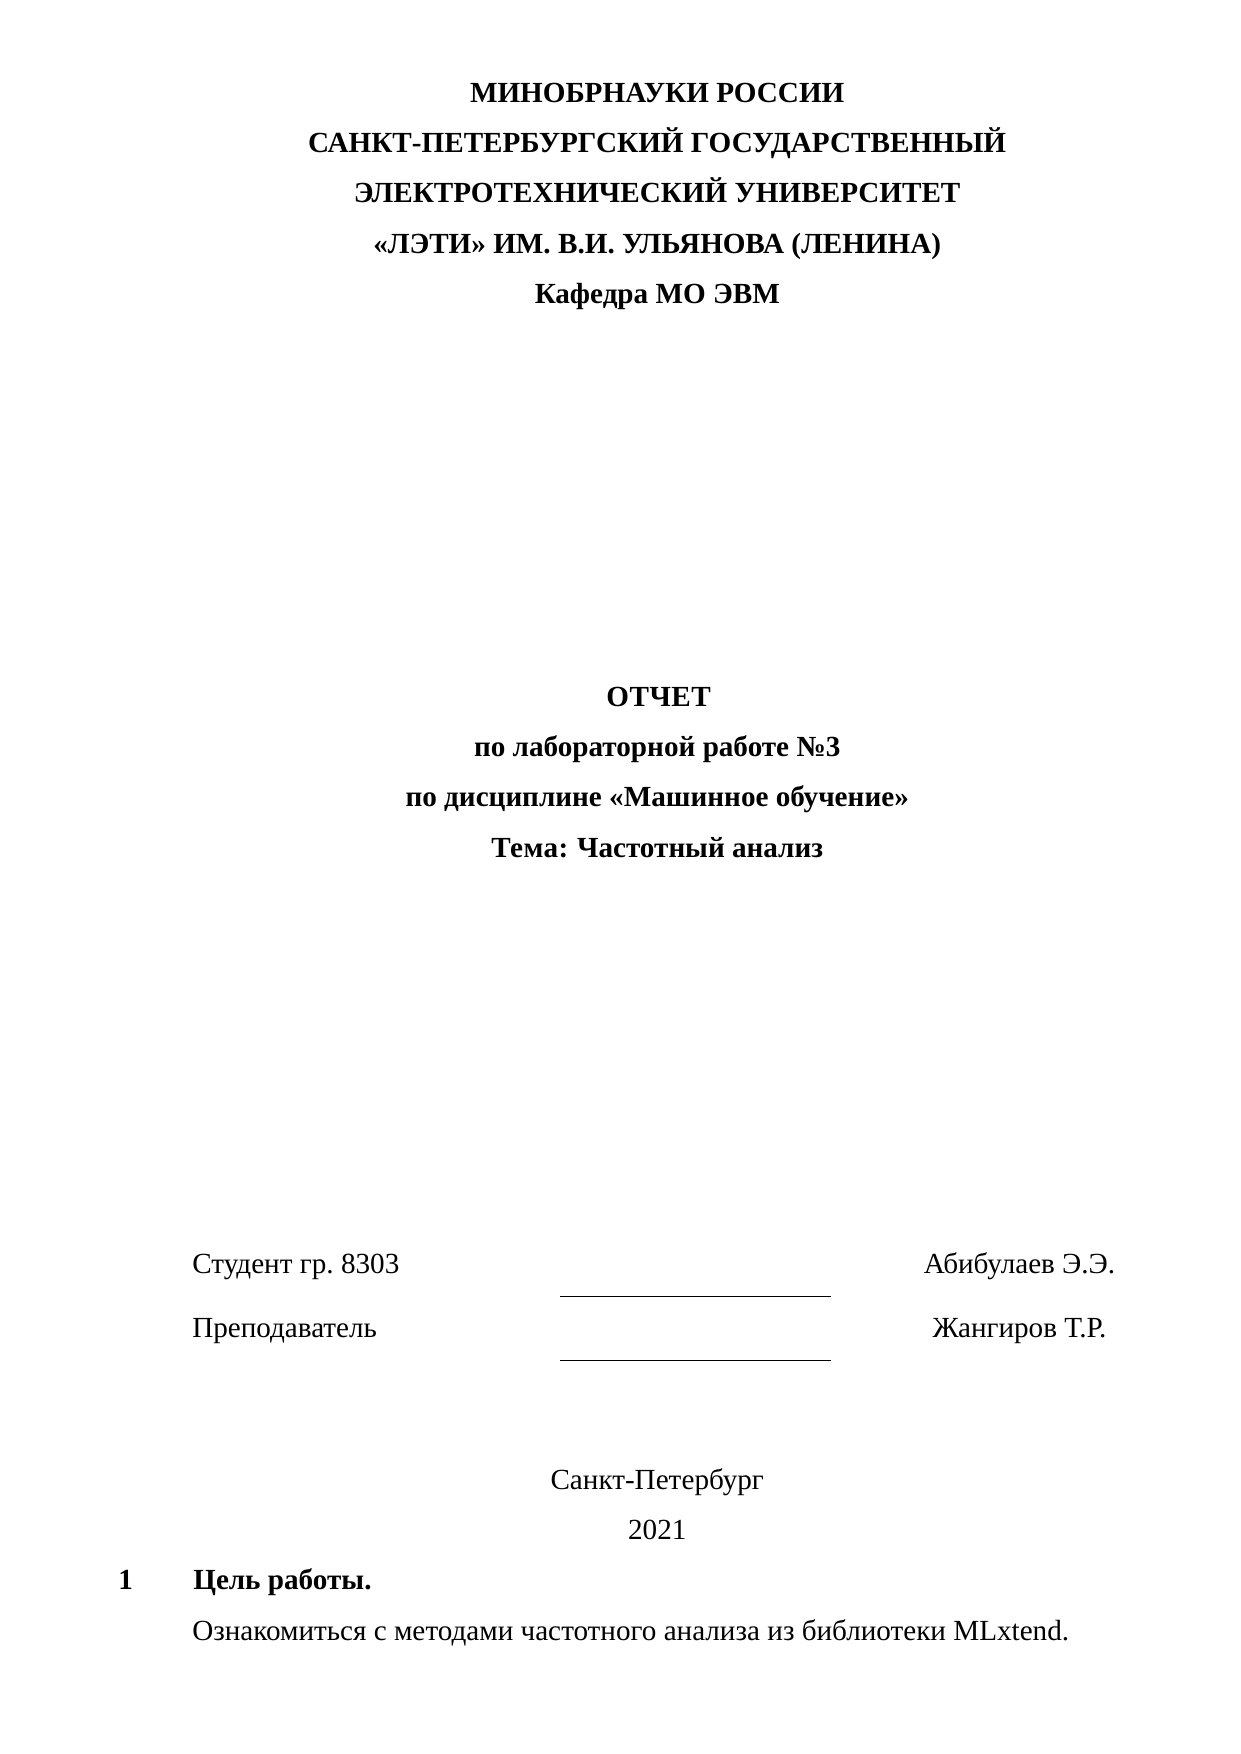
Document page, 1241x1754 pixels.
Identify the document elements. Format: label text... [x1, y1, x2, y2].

table_header Студент гр. 8303 [107, 1232, 560, 1296]
text электротехнический университет [118, 176, 1122, 209]
table_cell Жангиров Т.Р. [831, 1296, 1133, 1360]
table_header Абибулаев Э.Э. [831, 1232, 1133, 1296]
text «ЛЭТИ» им. В.И. Ульянова (Ленина) [118, 226, 1122, 259]
text по дисциплине «Машинное обучение» [118, 779, 1122, 813]
text Тема: Частотный анализ [118, 830, 1122, 913]
table_cell [560, 1297, 831, 1360]
text Ознакомиться с методами частотного анализа из библиотеки MLxtend. [118, 1613, 1122, 1646]
text Санкт-Петербургский государственный [118, 125, 1122, 159]
text 2021 [118, 1512, 1122, 1546]
subtitle Цель работы. [118, 1562, 1122, 1596]
text по лабораторной работе №3 [118, 729, 1122, 763]
text МИНОБРНАУКИ РОССИИ [118, 75, 1122, 108]
text Кафедра МО ЭВМ [118, 276, 1122, 310]
text отчет [118, 679, 1122, 712]
table_header [560, 1232, 831, 1296]
table_cell Преподаватель [107, 1296, 560, 1360]
text Санкт-Петербург [118, 1462, 1122, 1495]
